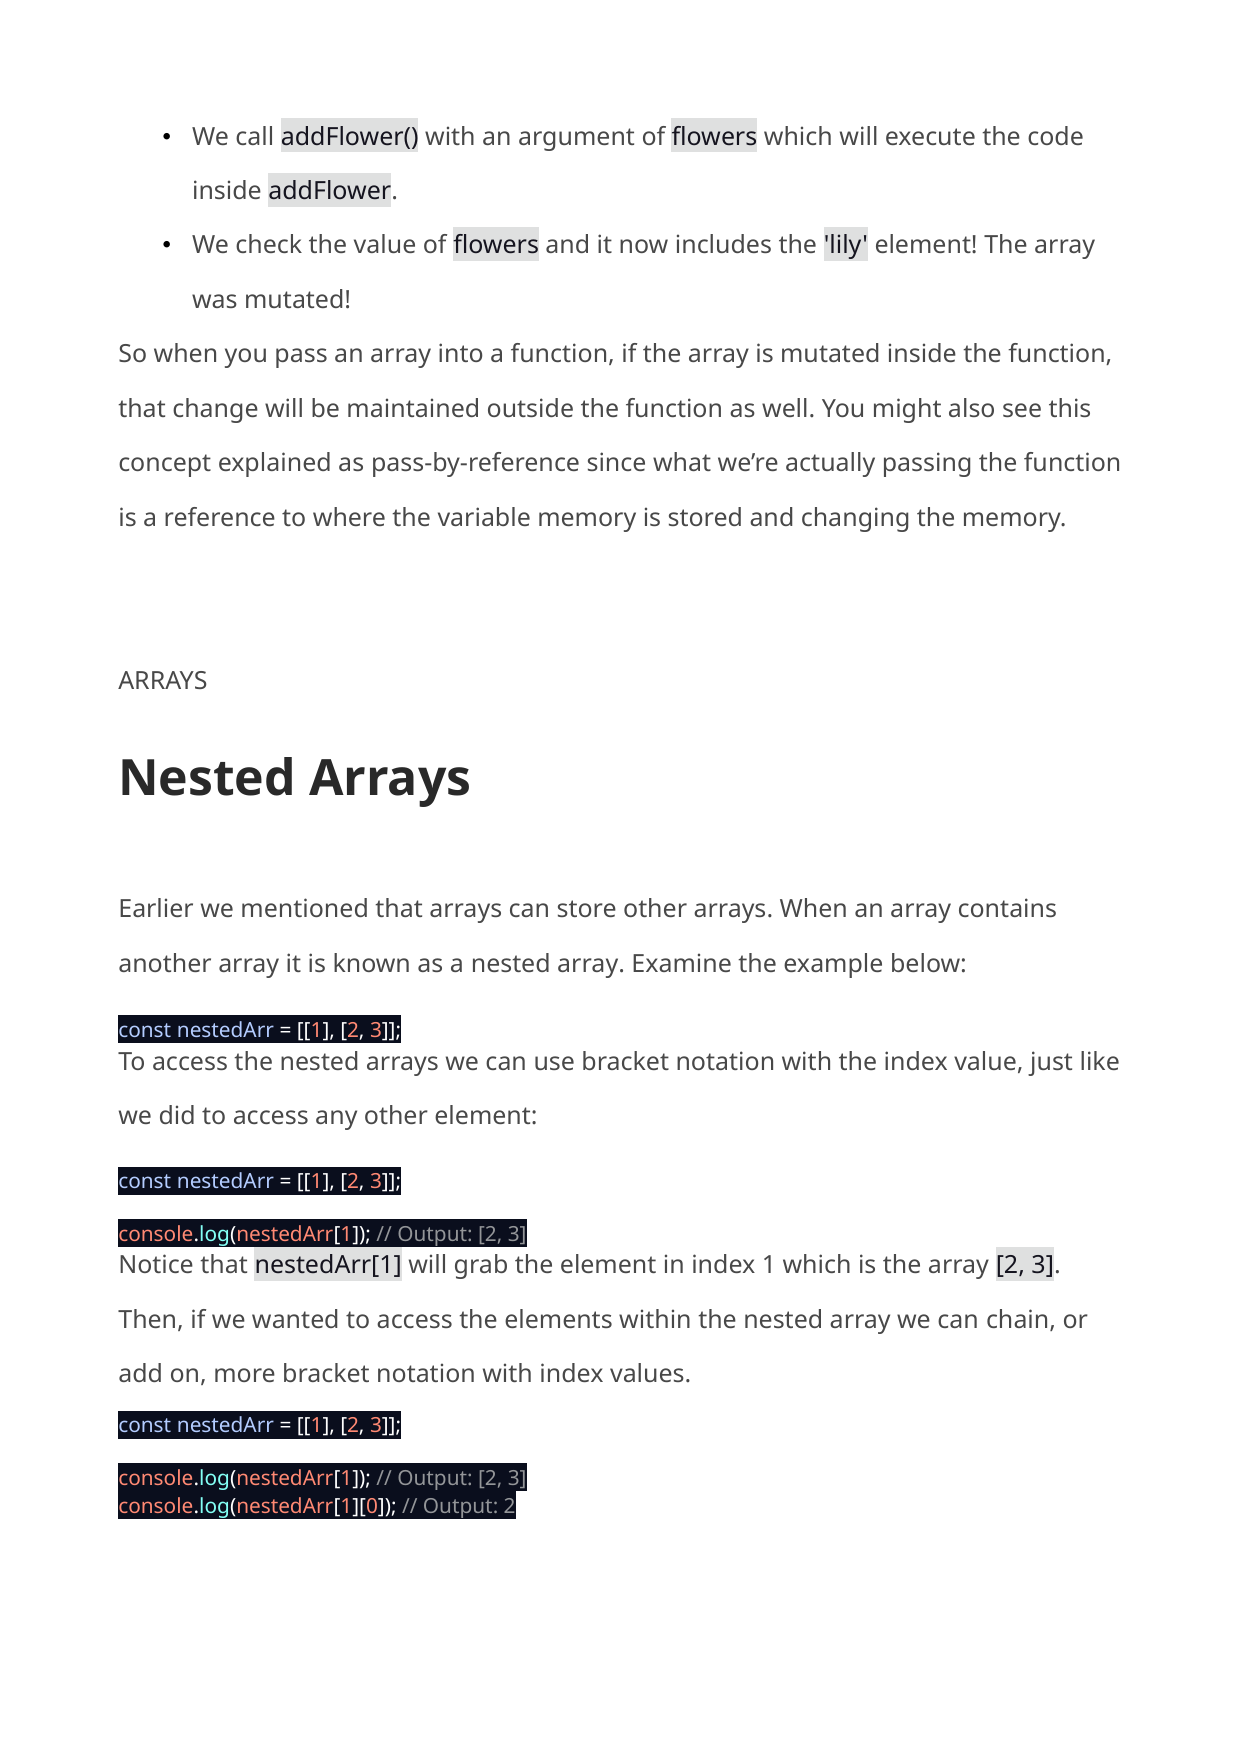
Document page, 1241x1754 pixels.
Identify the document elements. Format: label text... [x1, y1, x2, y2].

text ARRAYS [118, 663, 1122, 697]
text console.log(nestedArr[1][0]); // Output: 2 [118, 1491, 1122, 1519]
subtitle Nested Arrays [118, 742, 1122, 811]
text console.log(nestedArr[1]); // Output: [2, 3] [118, 1463, 1122, 1491]
text Notice that nestedArr[1] will grab the element in index 1 which is the array [2, 3]. Then, if we wanted to access the elements within the nested array we can chain, or add on, more bracket notation with index values. [118, 1247, 1122, 1390]
text const nestedArr = [[1], [2, 3]]; [118, 1411, 1122, 1439]
text const nestedArr = [[1], [2, 3]]; [118, 1015, 1122, 1043]
text const nestedArr = [[1], [2, 3]]; [118, 1167, 1122, 1195]
text So when you pass an array into a function, if the array is mutated inside the function, that change will be maintained outside the function as well. You might also see this concept explained as pass-by-reference since what we’re actually passing the function is a reference to where the variable memory is stored and changing the memory. [118, 336, 1122, 533]
text console.log(nestedArr[1]); // Output: [2, 3] [118, 1219, 1122, 1247]
text Earlier we mentioned that arrays can store other arrays. When an array contains another array it is known as a nested array. Examine the example below: [118, 891, 1122, 980]
list We check the value of flowers and it now includes the 'lily' element! The array was mutated! [162, 227, 1122, 316]
text To access the nested arrays we can use bracket notation with the index value, just like we did to access any other element: [118, 1043, 1122, 1132]
list We call addFlower() with an argument of flowers which will execute the code inside addFlower. [162, 118, 1122, 207]
